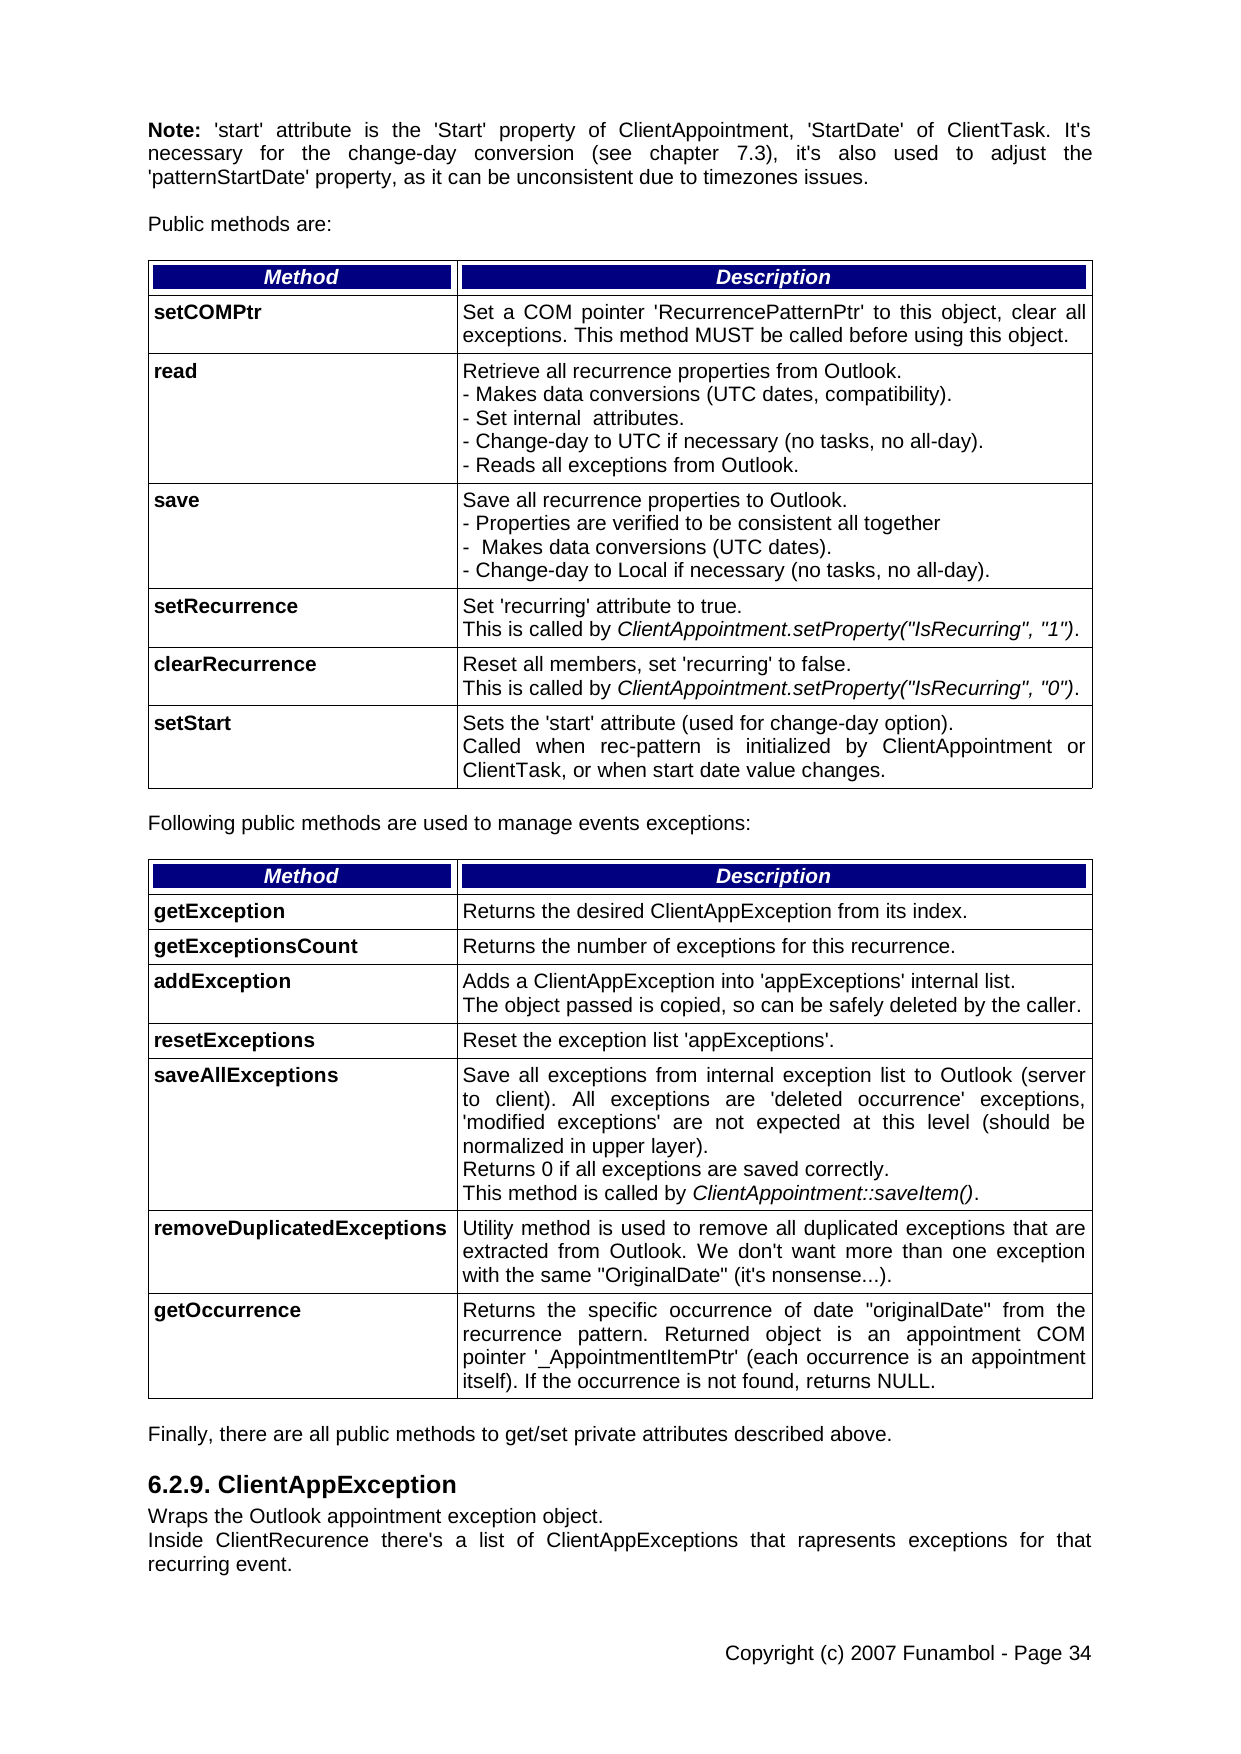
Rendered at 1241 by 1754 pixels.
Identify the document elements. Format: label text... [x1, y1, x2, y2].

table_cell saveAllExceptions [149, 1059, 457, 1210]
table_cell clearRecurrence [149, 648, 457, 705]
table_header Method [149, 261, 457, 295]
table_cell Save all recurrence properties to Outlook. - Properties are verified to be consistent all together - Makes data conversions (UTC dates). - Change-day to Local if necessary (no tasks, no all-day). [458, 484, 1092, 588]
table_cell Set 'recurring' attribute to true. This is called by ClientAppointment.setProperty("IsRecurring", "1"). [458, 589, 1092, 647]
table_cell Returns the specific occurrence of date "originalDate" from the recurrence pattern. Returned object is an appointment COM pointer '_AppointmentItemPtr' (each occurrence is an appointment itself). If the occurrence is not found, returns NULL. [458, 1294, 1092, 1398]
table_cell getExceptionsCount [149, 930, 457, 964]
table_header Description [458, 860, 1092, 894]
table_cell Retrieve all recurrence properties from Outlook. - Makes data conversions (UTC dates, compatibility). - Set internal attributes. - Change-day to UTC if necessary (no tasks, no all-day). - Reads all exceptions from Outlook. [458, 354, 1092, 483]
text Note: 'start' attribute is the 'Start' property of ClientAppointment, 'StartDate' of ClientTask. It's necessary for the change-day conversion (see chapter 7.3), it's also used to adjust the 'patternStartDate' property, as it can be unconsistent due to timezones issues. [148, 118, 1093, 189]
table_cell getException [149, 895, 457, 929]
table_cell resetExceptions [149, 1024, 457, 1058]
text Public methods are: [148, 212, 1093, 236]
table_cell read [149, 354, 457, 483]
text Following public methods are used to manage events exceptions: [148, 811, 1093, 835]
table_cell Save all exceptions from internal exception list to Outlook (server to client). All exceptions are 'deleted occurrence' exceptions, 'modified exceptions' are not expected at this level (should be normalized in upper layer). Returns 0 if all exceptions are saved correctly. This method is called by ClientAppointment::saveItem(). [458, 1059, 1092, 1210]
table_cell removeDuplicatedExceptions [149, 1211, 457, 1293]
table_header Description [458, 261, 1092, 295]
table_cell Reset the exception list 'appExceptions'. [458, 1024, 1092, 1058]
table_cell save [149, 484, 457, 588]
table_cell Returns the desired ClientAppException from its index. [458, 895, 1092, 929]
table_cell setCOMPtr [149, 296, 457, 353]
subtitle ClientAppException [148, 1471, 1093, 1499]
table_cell Returns the number of exceptions for this recurrence. [458, 930, 1092, 964]
text Wraps the Outlook appointment exception object. Inside ClientRecurence there's a list of ClientAppExceptions that rapresents exceptions for that recurring event. [148, 1505, 1093, 1576]
table_cell Sets the 'start' attribute (used for change-day option). Called when rec-pattern is initialized by ClientAppointment or ClientTask, or when start date value changes. [458, 706, 1092, 788]
table_cell Set a COM pointer 'RecurrencePatternPtr' to this object, clear all exceptions. This method MUST be called before using this object. [458, 296, 1092, 353]
table_cell setRecurrence [149, 589, 457, 647]
table_cell Adds a ClientAppException into 'appExceptions' internal list. The object passed is copied, so can be safely deleted by the caller. [458, 965, 1092, 1023]
table_cell Utility method is used to remove all duplicated exceptions that are extracted from Outlook. We don't want more than one exception with the same "OriginalDate" (it's nonsense...). [458, 1211, 1092, 1293]
table_cell setStart [149, 706, 457, 788]
table_cell Reset all members, set 'recurring' to false. This is called by ClientAppointment.setProperty("IsRecurring", "0"). [458, 648, 1092, 705]
table_cell getOccurrence [149, 1294, 457, 1398]
text Finally, there are all public methods to get/set private attributes described above. [148, 1422, 1093, 1446]
table_cell addException [149, 965, 457, 1023]
table_header Method [149, 860, 457, 894]
